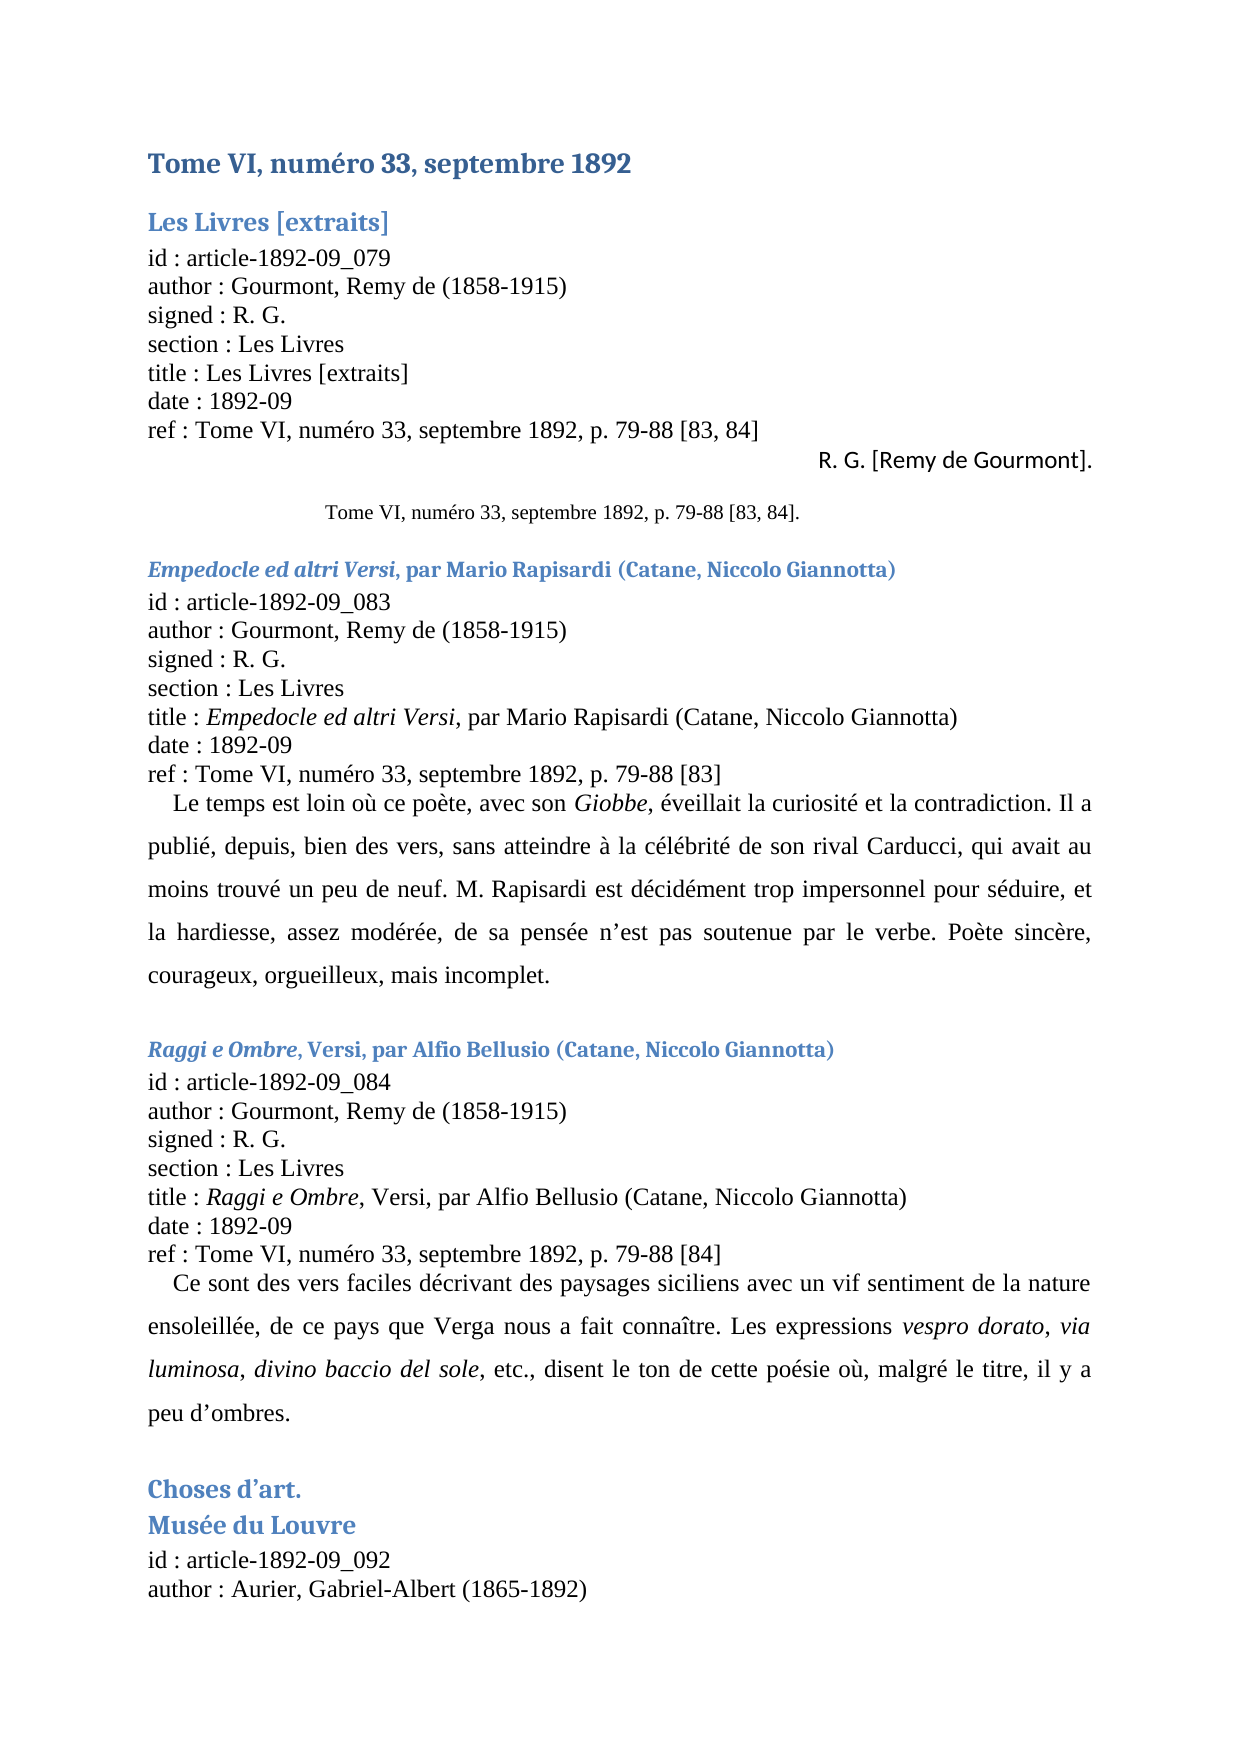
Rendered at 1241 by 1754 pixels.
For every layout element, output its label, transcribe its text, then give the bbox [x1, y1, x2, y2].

text id : article-1892-09_084 [148, 1067, 1093, 1096]
subtitle Choses d’art. Musée du Louvre [148, 1474, 1093, 1541]
text section : Les Livres [148, 673, 1093, 702]
text signed : R. G. [148, 644, 1093, 673]
text author : Gourmont, Remy de (1858-1915) [148, 1096, 1093, 1124]
text ref : Tome VI, numéro 33, septembre 1892, p. 79-88 [84] [148, 1239, 1093, 1268]
subtitle Tome VI, numéro 33, septembre 1892 [148, 148, 1093, 181]
text author : Aurier, Gabriel-Albert (1865-1892) [148, 1574, 1093, 1603]
text id : article-1892-09_092 [148, 1546, 1093, 1574]
text author : Gourmont, Remy de (1858-1915) [148, 615, 1093, 644]
text section : Les Livres [148, 1153, 1093, 1182]
text title : Empedocle ed altri Versi, par Mario Rapisardi (Catane, Niccolo Giannotta) [148, 702, 1093, 730]
text author : Gourmont, Remy de (1858-1915) [148, 271, 1093, 300]
subtitle Raggi e Ombre, Versi, par Alfio Bellusio (Catane, Niccolo Giannotta) [148, 1037, 1093, 1063]
text id : article-1892-09_083 [148, 587, 1093, 615]
text title : Les Livres [extraits] [148, 358, 1093, 386]
text title : Raggi e Ombre, Versi, par Alfio Bellusio (Catane, Niccolo Giannotta) [148, 1182, 1093, 1211]
text date : 1892-09 [148, 1211, 1093, 1239]
text Ce sont des vers faciles décrivant des paysages siciliens avec un vif sentiment de la nature ensoleillée, de ce pays que Verga nous a fait connaître. Les expressions vespro dorato, via luminosa, divino baccio del sole, etc., disent le ton de cette poésie où, malgré le titre, il y a peu d’ombres. [148, 1268, 1093, 1426]
subtitle Les Livres [extraits] [148, 207, 1093, 238]
text signed : R. G. [148, 300, 1093, 329]
text signed : R. G. [148, 1124, 1093, 1153]
text section : Les Livres [148, 329, 1093, 358]
text ref : Tome VI, numéro 33, septembre 1892, p. 79-88 [83, 84] [148, 415, 1093, 444]
text ref : Tome VI, numéro 33, septembre 1892, p. 79-88 [83] [148, 759, 1093, 788]
text date : 1892-09 [148, 730, 1093, 759]
text Le temps est loin où ce poète, avec son Giobbe, éveillait la curiosité et la contradiction. Il a publié, depuis, bien des vers, sans atteindre à la célébrité de son rival Carducci, qui avait au moins trouvé un peu de neuf. M. Rapisardi est décidément trop impersonnel pour séduire, et la hardiesse, assez modérée, de sa pensée n’est pas soutenue par le verbe. Poète sincère, courageux, orgueilleux, mais incomplet. [148, 788, 1093, 989]
text Tome VI, numéro 33, septembre 1892, p. 79-88 [83, 84]. [325, 500, 1093, 524]
text id : article-1892-09_079 [148, 243, 1093, 271]
subtitle Empedocle ed altri Versi, par Mario Rapisardi (Catane, Niccolo Giannotta) [148, 556, 1093, 583]
text R. G. [Remy de Gourmont]. [148, 444, 1093, 474]
text date : 1892-09 [148, 386, 1093, 415]
